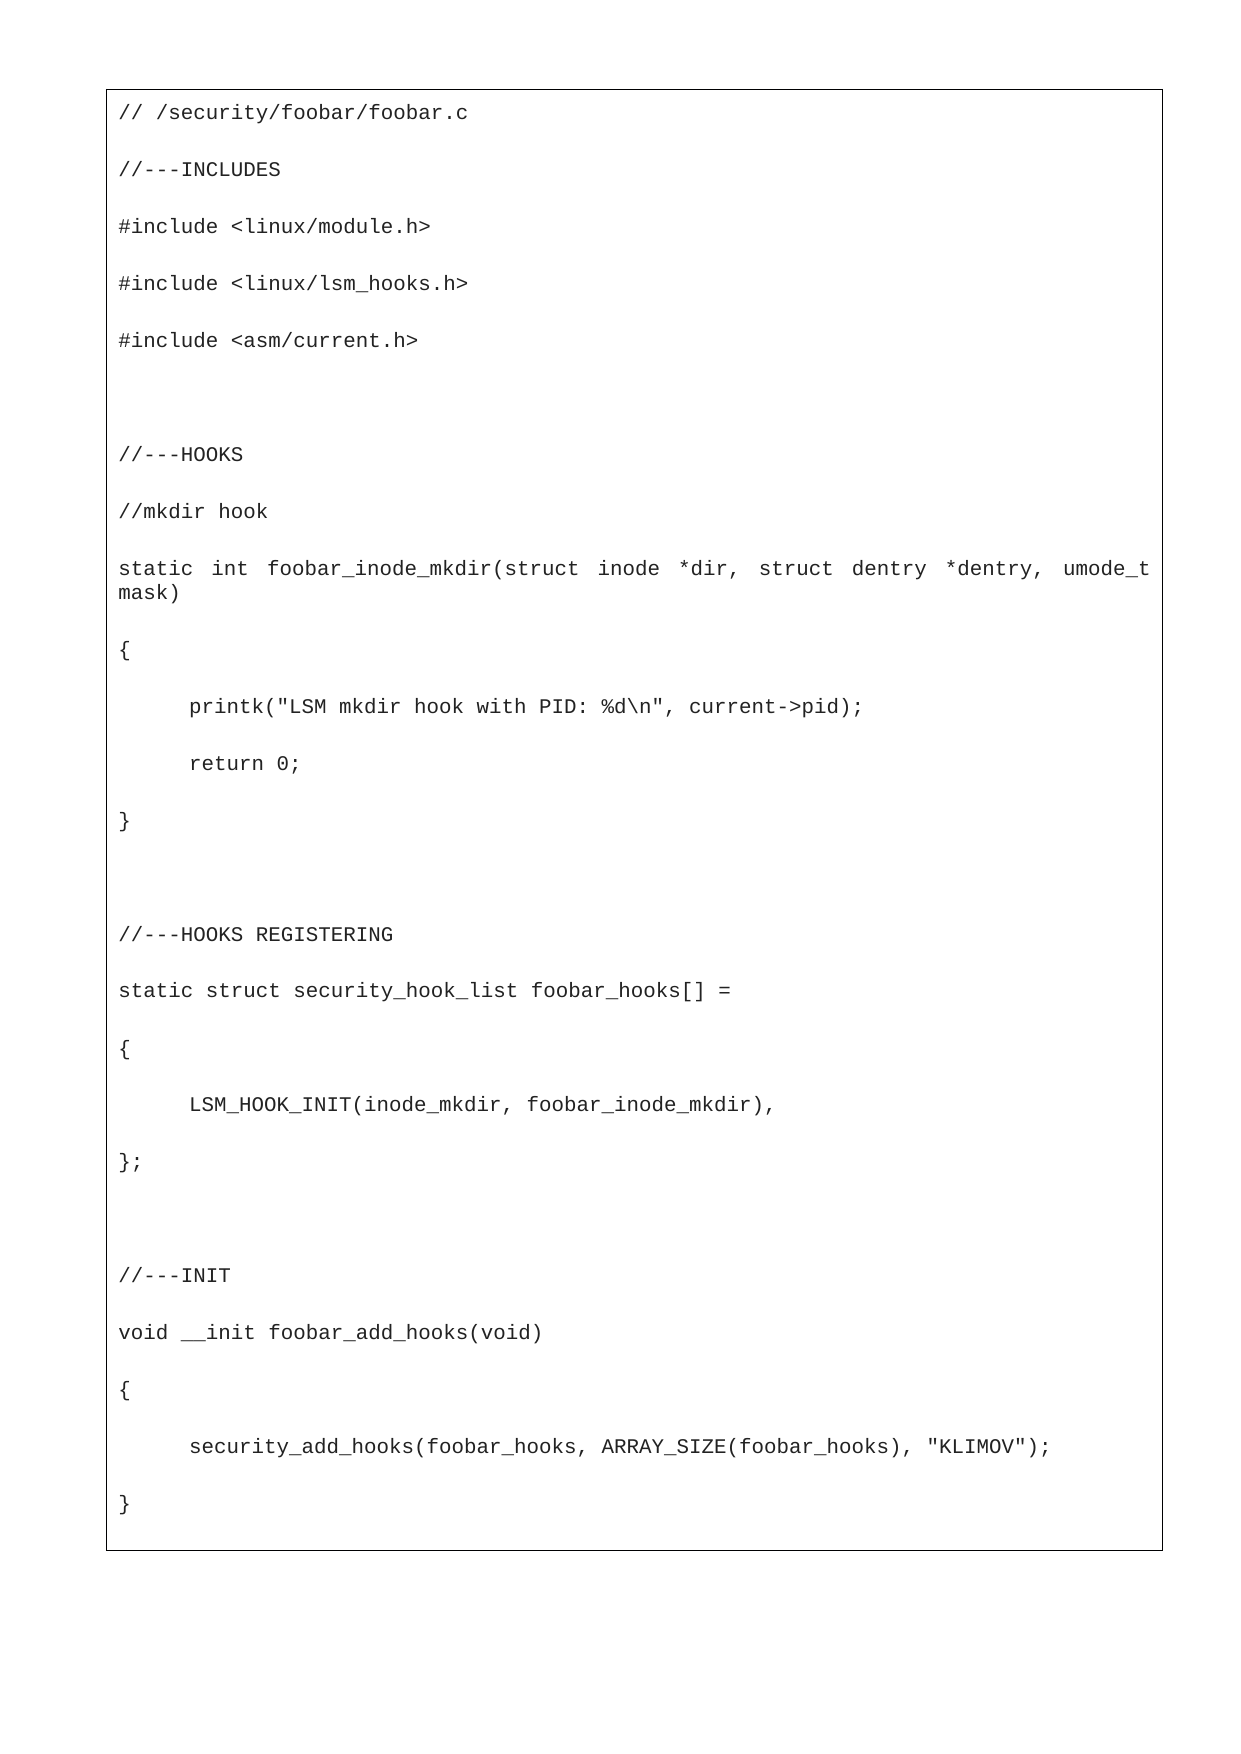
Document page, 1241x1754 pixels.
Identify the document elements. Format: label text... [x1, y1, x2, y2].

table_header // /security/foobar/foobar.c //---INCLUDES #include <linux/module.h> #include <linux/lsm_hooks.h> #include <asm/current.h> //---HOOKS //mkdir hook static int foobar_inode_mkdir(struct inode *dir, struct dentry *dentry, umode_t mask) { printk("LSM mkdir hook with PID: %d\n", current->pid); return 0; } //---HOOKS REGISTERING static struct security_hook_list foobar_hooks[] = { LSM_HOOK_INIT(inode_mkdir, foobar_inode_mkdir), }; //---INIT void __init foobar_add_hooks(void) { security_add_hooks(foobar_hooks, ARRAY_SIZE(foobar_hooks), "KLIMOV"); } [107, 90, 1162, 1550]
